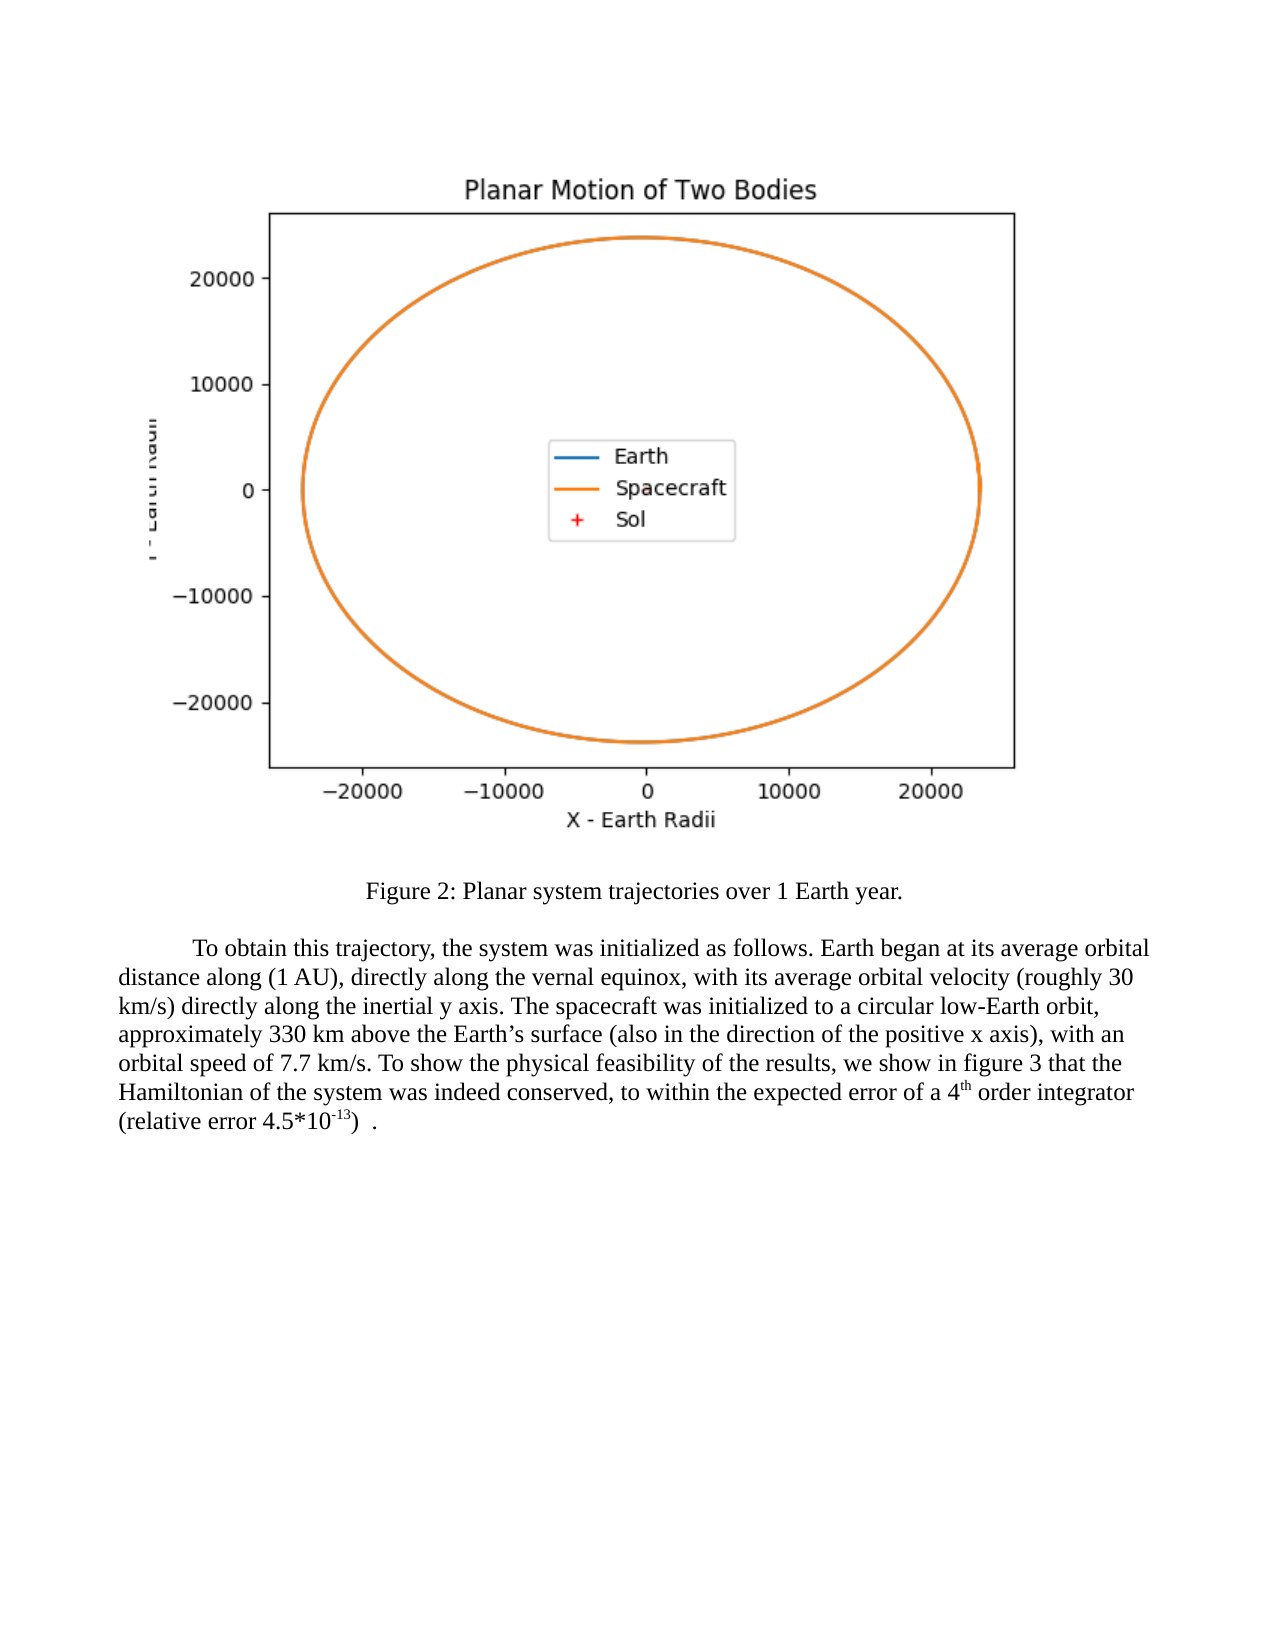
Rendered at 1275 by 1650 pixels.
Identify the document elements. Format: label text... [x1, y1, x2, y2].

picture [149, 127, 1110, 847]
text Figure 2: Planar system trajectories over 1 Earth year. [118, 876, 1157, 904]
text To obtain this trajectory, the system was initialized as follows. Earth began at its average orbital distance along (1 AU), directly along the vernal equinox, with its average orbital velocity (roughly 30 km/s) directly along the inertial y axis. The spacecraft was initialized to a circular low-Earth orbit, approximately 330 km above the Earth’s surface (also in the direction of the positive x axis), with an orbital speed of 7.7 km/s. To show the physical feasibility of the results, we show in figure 3 that the Hamiltonian of the system was indeed conserved, to within the expected error of a 4th order integrator (relative error 4.5*10-13) . [118, 933, 1157, 1134]
